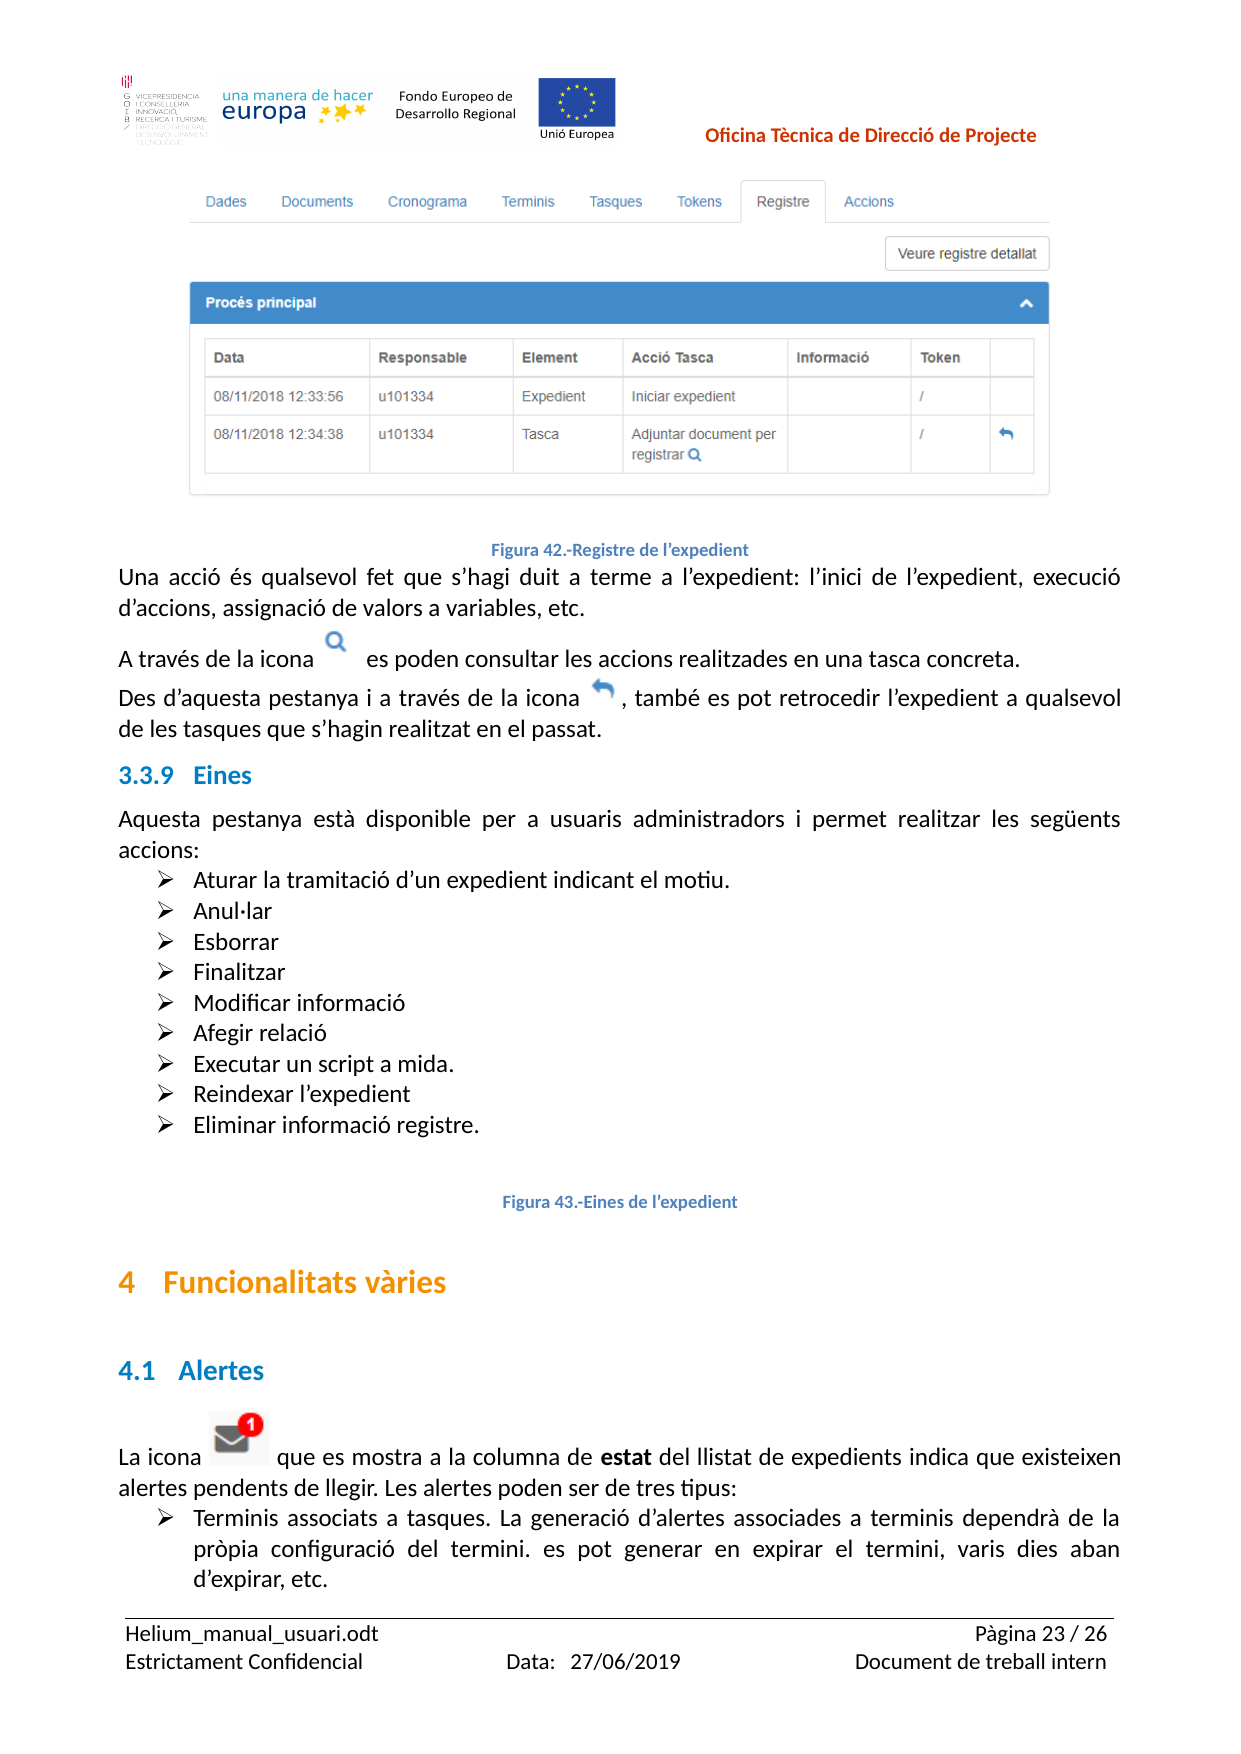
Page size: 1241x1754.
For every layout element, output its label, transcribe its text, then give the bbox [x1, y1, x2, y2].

list Finalitzar [156, 956, 1122, 987]
picture [177, 177, 1063, 539]
text Aquesta pestanya està disponible per a usuaris administradors i permet realitzar les següents accions: [118, 803, 1122, 864]
picture [588, 673, 621, 707]
list Terminis associats a tasques. La generació d’alertes associades a terminis dependrà de la pròpia configuració del termini. es pot generar en expirar el termini, varis dies aban d’expirar, etc. [156, 1502, 1122, 1594]
list Esborrar [156, 926, 1122, 956]
text Una acció és qualsevol fet que s’hagi duit a terme a l’expedient: l’inici de l’expedient, execució d’accions, assignació de valors a variables, etc. [118, 561, 1122, 622]
picture [118, 73, 213, 147]
list Executar un script a mida. [156, 1048, 1122, 1078]
list Modificar informació [156, 987, 1122, 1017]
subtitle Alertes [118, 1352, 1122, 1387]
list Afegir relació [156, 1017, 1122, 1048]
list Anul·lar [156, 895, 1122, 926]
list Reindexar l’expedient [156, 1078, 1122, 1109]
text Figura 43.-Eines de l’expedient [118, 1191, 1122, 1213]
list Aturar la tramitació d’un expedient indicant el motiu. [156, 864, 1122, 895]
picture [208, 1411, 270, 1466]
list Eliminar informació registre. [156, 1109, 1122, 1139]
subtitle Funcionalitats vàries [118, 1261, 1122, 1302]
picture [219, 73, 621, 147]
text Des d’aquesta pestanya i a través de la icona , també es pot retrocedir l’expedient a qualsevol de les tasques que s’hagin realitzat en el passat. [118, 674, 1122, 743]
picture [320, 622, 361, 668]
subtitle Eines [118, 758, 1122, 791]
text Figura 42.-Registre de l’expedient [118, 538, 1122, 561]
text La icona que es mostra a la columna de estat del llistat de expedients indica que existeixen alertes pendents de llegir. Les alertes poden ser de tres tipus: [118, 1411, 1122, 1502]
text A través de la icona es poden consultar les accions realitzades en una tasca concreta. [118, 622, 1122, 674]
